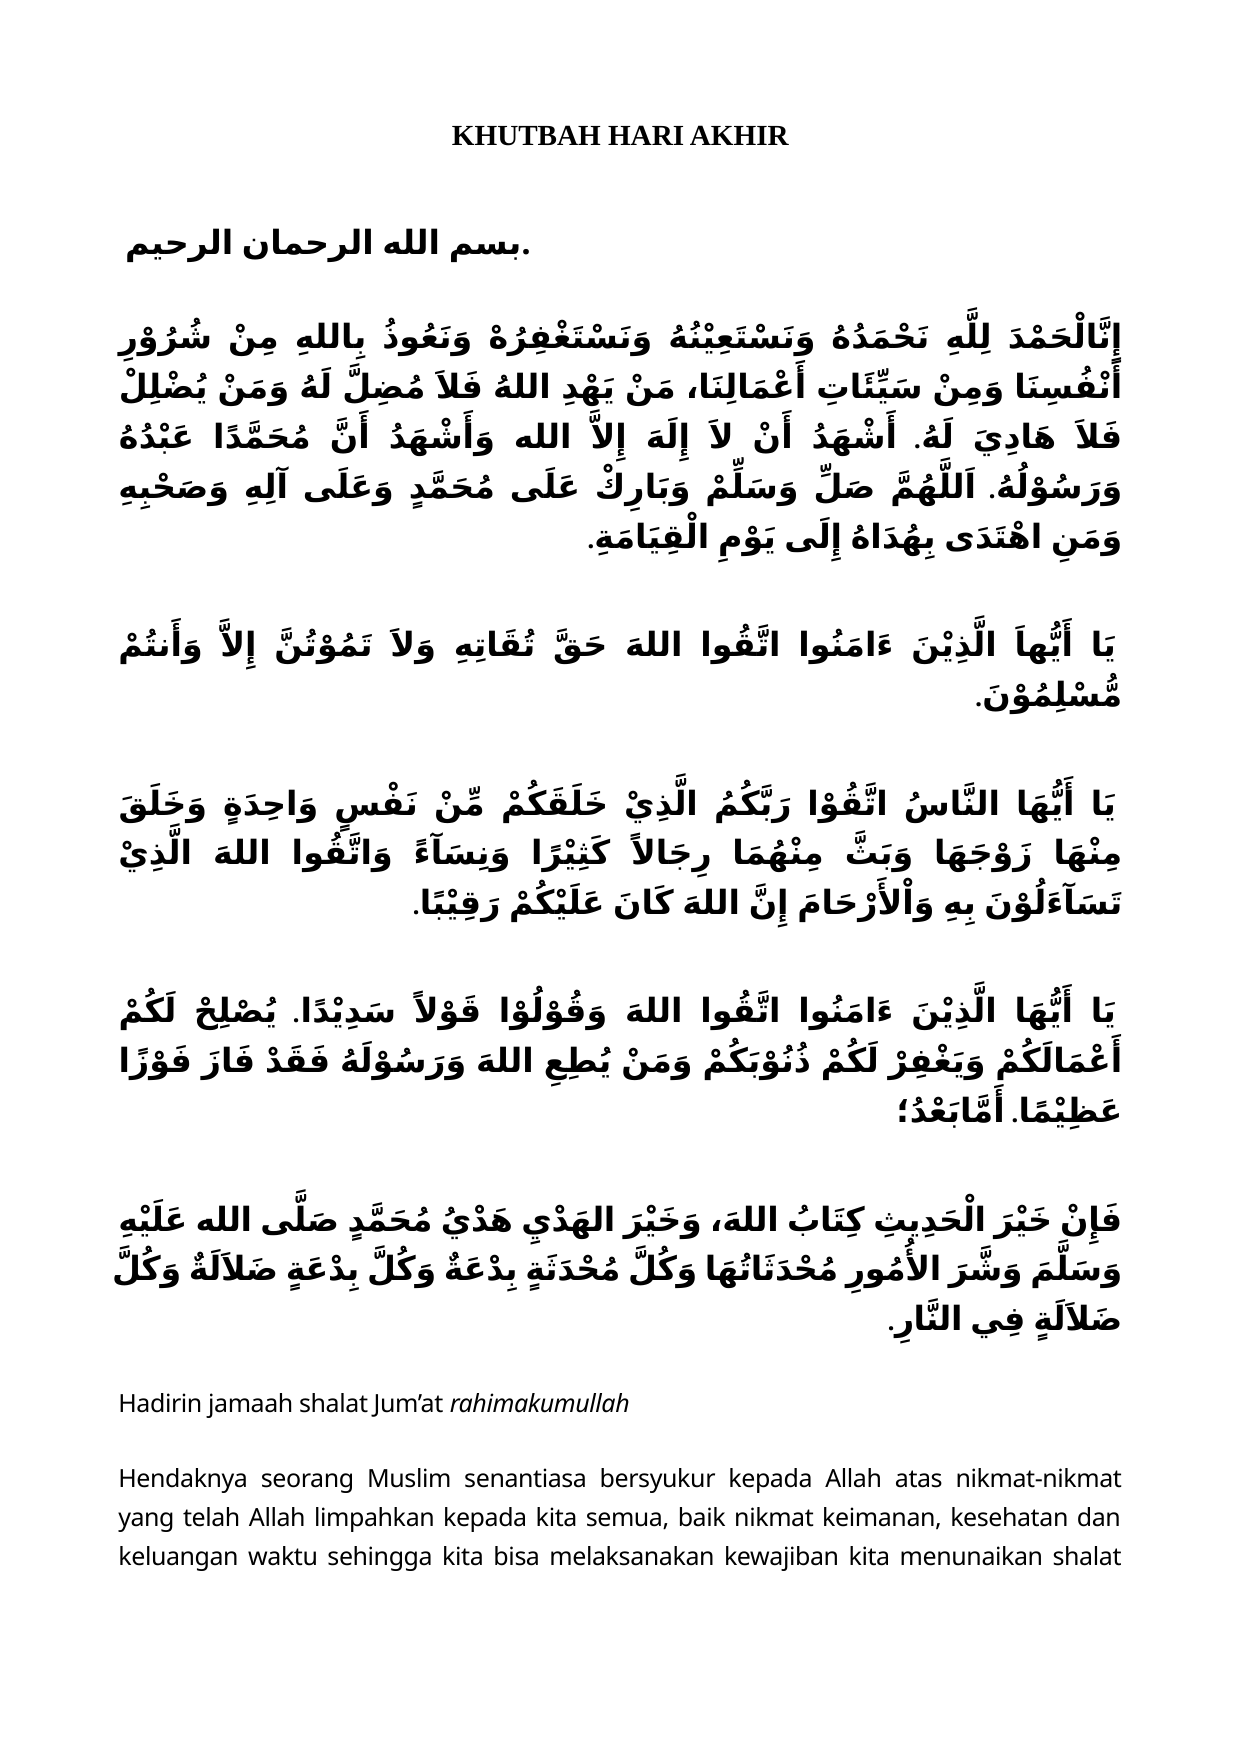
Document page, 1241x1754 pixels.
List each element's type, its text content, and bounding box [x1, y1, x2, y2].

text يَا أَيُّهَا النَّاسُ اتَّقُوْا رَبَّكُمُ الَّذِيْ خَلَقَكُمْ مِّنْ نَفْسٍ وَاحِدَةٍ وَخَلَقَ مِنْهَا زَوْجَهَا وَبَثَّ مِنْهُمَا رِجَالاً كَثِيْرًا وَنِسَآءً وَاتَّقُوا اللهَ الَّذِيْ تَسَآءَلُوْنَ بِهِ وَاْلأَرْحَامَ إِنَّ اللهَ كَانَ عَلَيْكُمْ رَقِيْبًا. [118, 785, 1122, 928]
text Hendaknya seorang Muslim senantiasa bersyukur kepada Allah atas nikmat-nikmat yang telah Allah limpahkan kepada kita semua, baik nikmat keimanan, kesehatan dan keluangan waktu sehingga kita bisa melaksanakan kewajiban kita menunaikan shalat [118, 1461, 1122, 1573]
text KHUTBAH HARI AKHIR [118, 118, 1122, 152]
text Hadirin jamaah shalat Jum’at rahimakumullah [118, 1386, 1122, 1420]
text فَإِنْ خَيْرَ الْحَدِيثِ كِتَابُ اللهَ، وَخَيْرَ الهَدْيِ هَدْيُ مُحَمَّدٍ صَلَّى الله عَلَيْهِ وَسَلَّمَ وَشَّرَ الأُمُورِ مُحْدَثَاتُهَا وَكُلَّ مُحْدَثَةٍ بِدْعَةٌ وَكُلَّ بِدْعَةٍ ضَلاَلَةٌ وَكُلَّ ضَلاَلَةٍ فِي النَّارِ. [118, 1201, 1122, 1344]
text يَا أَيُّهاَ الَّذِيْنَ ءَامَنُوا اتَّقُوا اللهَ حَقَّ تُقَاتِهِ وَلاَ تَمُوْتُنَّ إِلاَّ وَأَنتُمْ مُّسْلِمُوْنَ. [118, 627, 1122, 720]
text يَا أَيُّهَا الَّذِيْنَ ءَامَنُوا اتَّقُوا اللهَ وَقُوْلُوْا قَوْلاً سَدِيْدًا. يُصْلِحْ لَكُمْ أَعْمَالَكُمْ وَيَغْفِرْ لَكُمْ ذُنُوْبَكُمْ وَمَنْ يُطِعِ اللهَ وَرَسُوْلَهُ فَقَدْ فَازَ فَوْزًا عَظِيْمًا. أَمَّابَعْدُ؛ [118, 993, 1122, 1136]
text إِنَّالْحَمْدَ لِلَّهِ نَحْمَدُهُ وَنَسْتَعِيْنُهُ وَنَسْتَغْفِرُهْ وَنَعُوذُ بِاللهِ مِنْ شُرُوْرِ أَنْفُسِنَا وَمِنْ سَيِّئَاتِ أَعْمَالِنَا، مَنْ يَهْدِ اللهُ فَلاَ مُضِلَّ لَهُ وَمَنْ يُضْلِلْ فَلاَ هَادِيَ لَهُ. أَشْهَدُ أَنْ لاَ إِلَهَ إِلاَّ الله وَأَشْهَدُ أَنَّ مُحَمَّدًا عَبْدُهُ وَرَسُوْلُهُ. اَللَّهُمَّ صَلِّ وَسَلِّمْ وَبَارِكْ عَلَى مُحَمَّدٍ وَعَلَى آلِهِ وَصَحْبِهِ وَمَنِ اهْتَدَى بِهُدَاهُ إِلَى يَوْمِ الْقِيَامَةِ. [118, 319, 1122, 562]
text بسم الله الرحمان الرحيم. [118, 219, 1122, 268]
